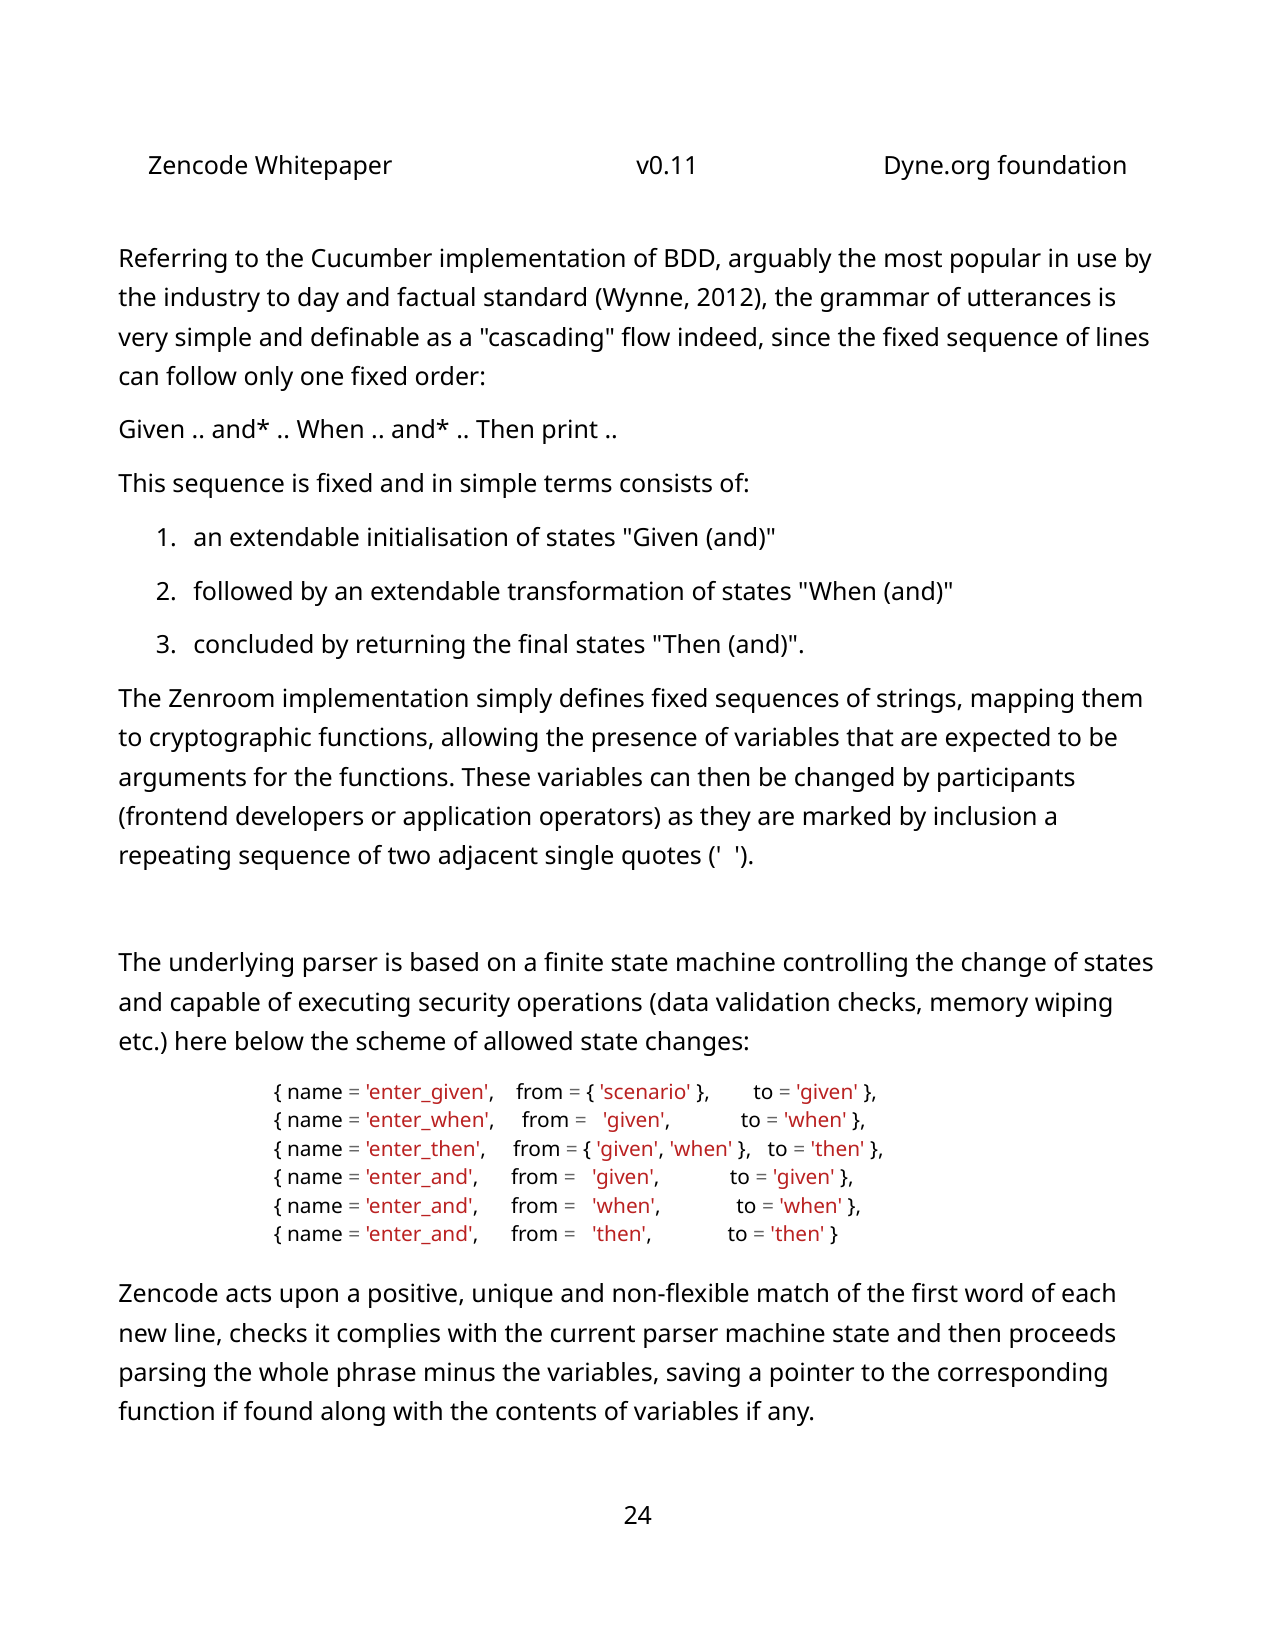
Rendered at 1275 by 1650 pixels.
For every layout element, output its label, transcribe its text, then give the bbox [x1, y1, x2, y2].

text Referring to the Cucumber implementation of BDD, arguably the most popular in use by the industry to day and factual standard (Wynne, 2012), the grammar of utterances is very simple and definable as a "cascading" flow indeed, since the fixed sequence of lines can follow only one fixed order: [118, 241, 1157, 392]
list followed by an extendable transformation of states "When (and)" [156, 573, 1157, 607]
text { name = 'enter_and', from = 'then', to = 'then' } [118, 1219, 1157, 1248]
text The Zenroom implementation simply defines fixed sequences of strings, mapping them to cryptographic functions, allowing the presence of variables that are expected to be arguments for the functions. These variables can then be changed by participants (frontend developers or application operators) as they are marked by inclusion a repeating sequence of two adjacent single quotes (' '). [118, 681, 1157, 872]
text This sequence is fixed and in simple terms consists of: [118, 466, 1157, 500]
text { name = 'enter_given', from = { 'scenario' }, to = 'given' }, [118, 1077, 1157, 1106]
text The underlying parser is based on a finite state machine controlling the change of states and capable of executing security operations (data validation checks, memory wiping etc.) here below the scheme of allowed state changes: [118, 945, 1157, 1057]
list an extendable initialisation of states "Given (and)" [156, 519, 1157, 554]
text { name = 'enter_and', from = 'when', to = 'when' }, [118, 1191, 1157, 1219]
text { name = 'enter_then', from = { 'given', 'when' }, to = 'then' }, [118, 1134, 1157, 1162]
text { name = 'enter_when', from = 'given', to = 'when' }, [118, 1106, 1157, 1134]
list concluded by returning the final states "Then (and)". [156, 627, 1157, 661]
text Zencode acts upon a positive, unique and non-flexible match of the first word of each new line, checks it complies with the current parser machine state and then proceeds parsing the whole phrase minus the variables, saving a pointer to the corresponding function if found along with the contents of variables if any. [118, 1276, 1157, 1428]
text { name = 'enter_and', from = 'given', to = 'given' }, [118, 1162, 1157, 1191]
text Given .. and* .. When .. and* .. Then print .. [118, 412, 1157, 446]
